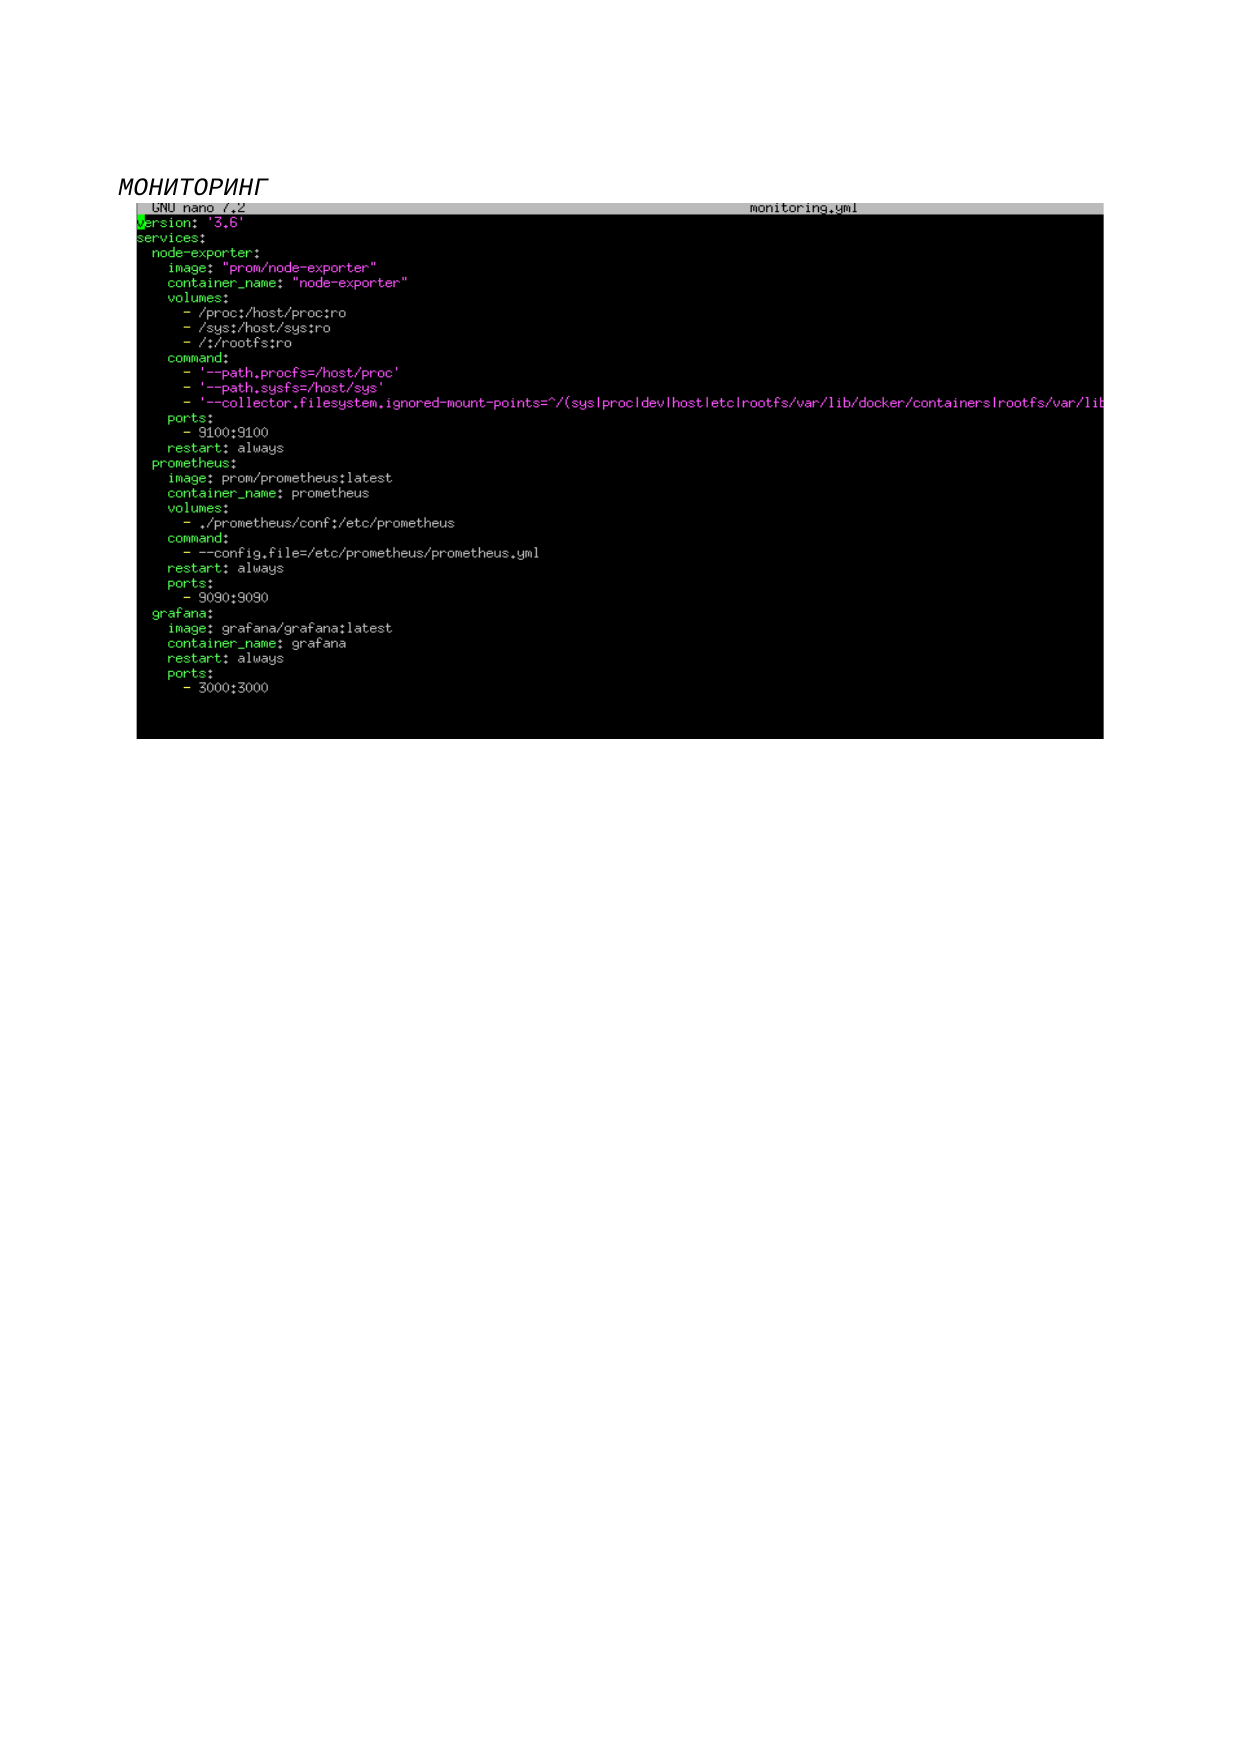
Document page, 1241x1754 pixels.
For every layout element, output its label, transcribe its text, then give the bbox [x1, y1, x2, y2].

text МОНИТОРИНГ [118, 175, 1122, 203]
picture [136, 203, 1104, 739]
